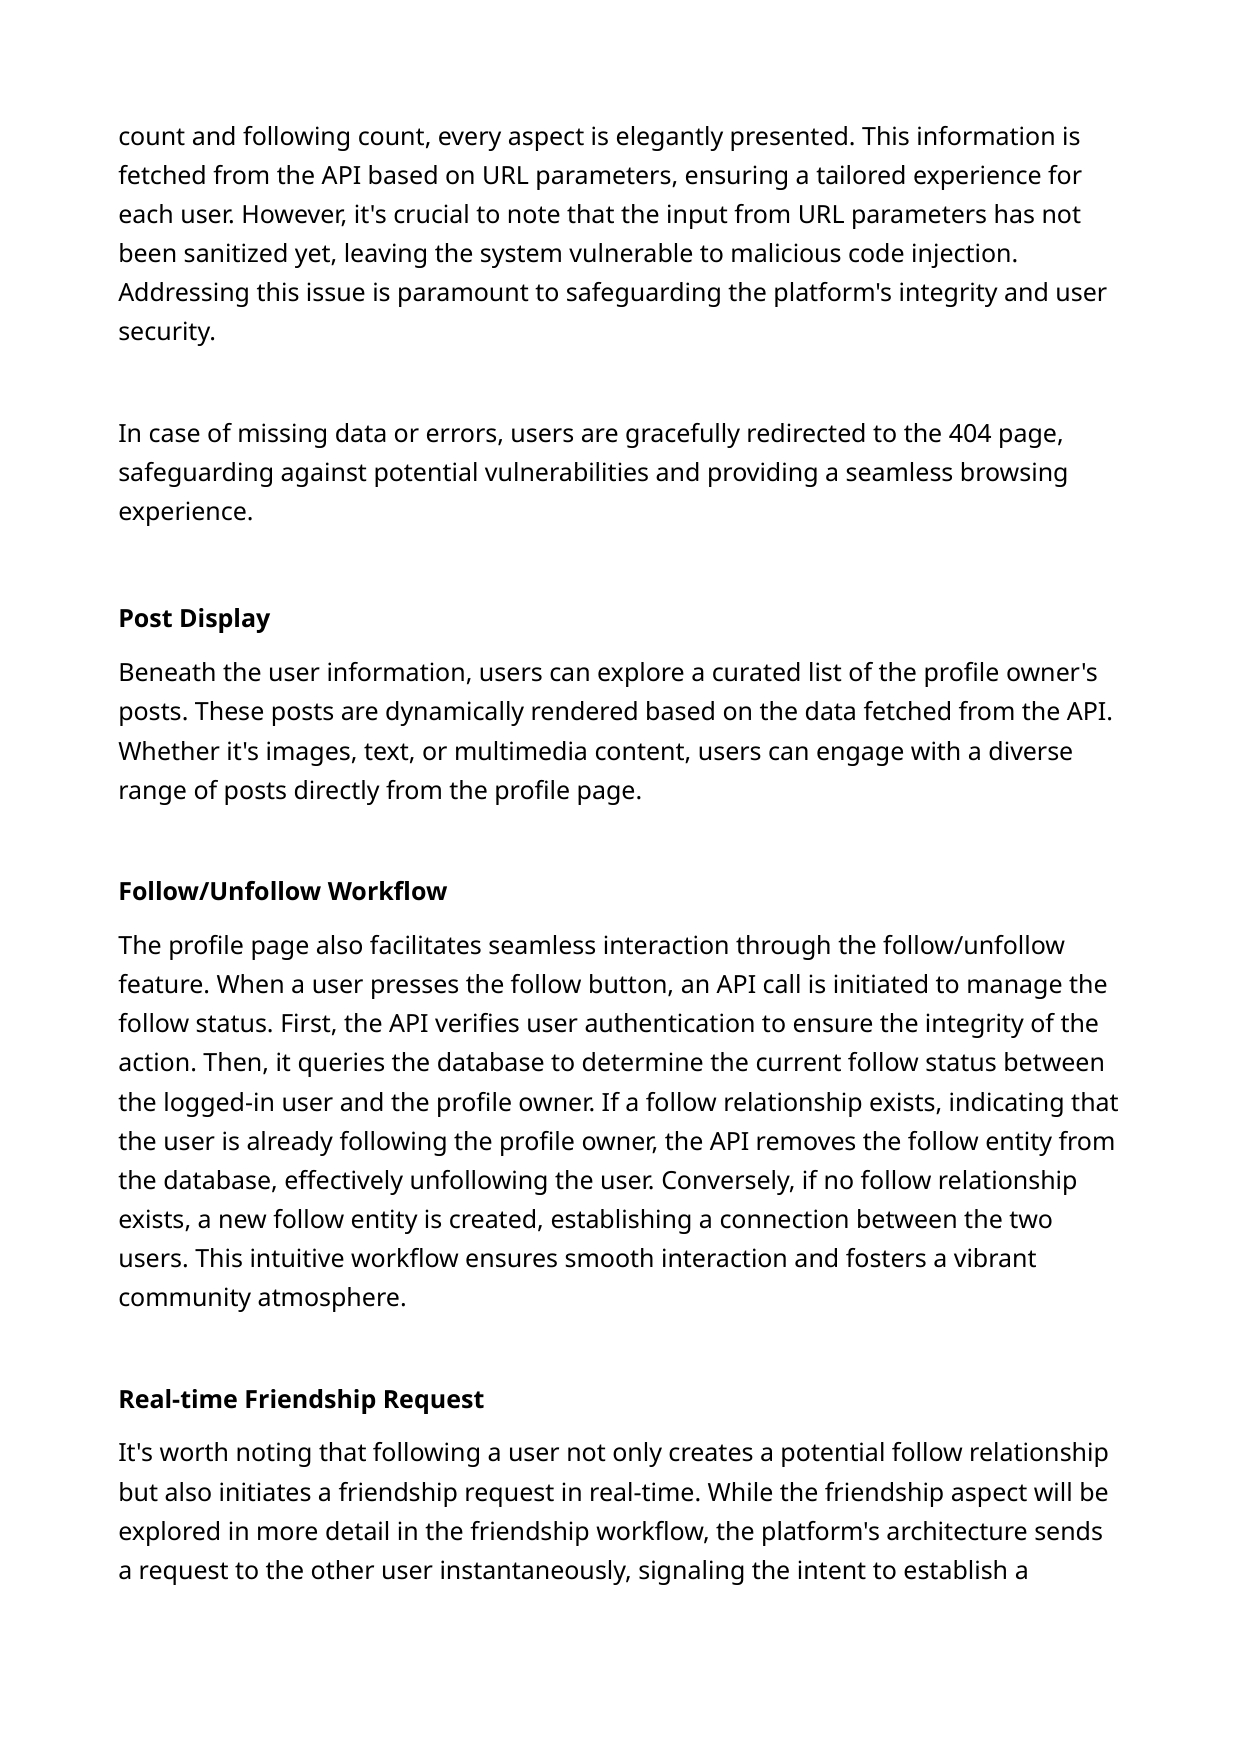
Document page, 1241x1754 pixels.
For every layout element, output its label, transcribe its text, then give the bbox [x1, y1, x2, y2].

text Real-time Friendship Request [118, 1381, 1122, 1415]
text It's worth noting that following a user not only creates a potential follow relationship but also initiates a friendship request in real-time. While the friendship aspect will be explored in more detail in the friendship workflow, the platform's architecture sends a request to the other user instantaneously, signaling the intent to establish a [118, 1435, 1122, 1587]
text count and following count, every aspect is elegantly presented. This information is fetched from the API based on URL parameters, ensuring a tailored experience for each user. However, it's crucial to note that the input from URL parameters has not been sanitized yet, leaving the system vulnerable to malicious code injection. Addressing this issue is paramount to safeguarding the platform's integrity and user security. [118, 118, 1122, 348]
text Post Display [118, 601, 1122, 635]
text In case of missing data or errors, users are gracefully redirected to the 404 page, safeguarding against potential vulnerabilities and providing a seamless browsing experience. [118, 415, 1122, 528]
text Beneath the user information, users can explore a curated list of the profile owner's posts. These posts are dynamically rendered based on the data fetched from the API. Whether it's images, text, or multimedia content, users can engage with a diverse range of posts directly from the profile page. [118, 655, 1122, 806]
text Follow/Unfollow Workflow [118, 874, 1122, 908]
text The profile page also facilitates seamless interaction through the follow/unfollow feature. When a user presses the follow button, an API call is initiated to manage the follow status. First, the API verifies user authentication to ensure the integrity of the action. Then, it queries the database to determine the current follow status between the logged-in user and the profile owner. If a follow relationship exists, indicating that the user is already following the profile owner, the API removes the follow entity from the database, effectively unfollowing the user. Conversely, if no follow relationship exists, a new follow entity is created, establishing a connection between the two users. This intuitive workflow ensures smooth interaction and fosters a vibrant community atmosphere. [118, 927, 1122, 1314]
